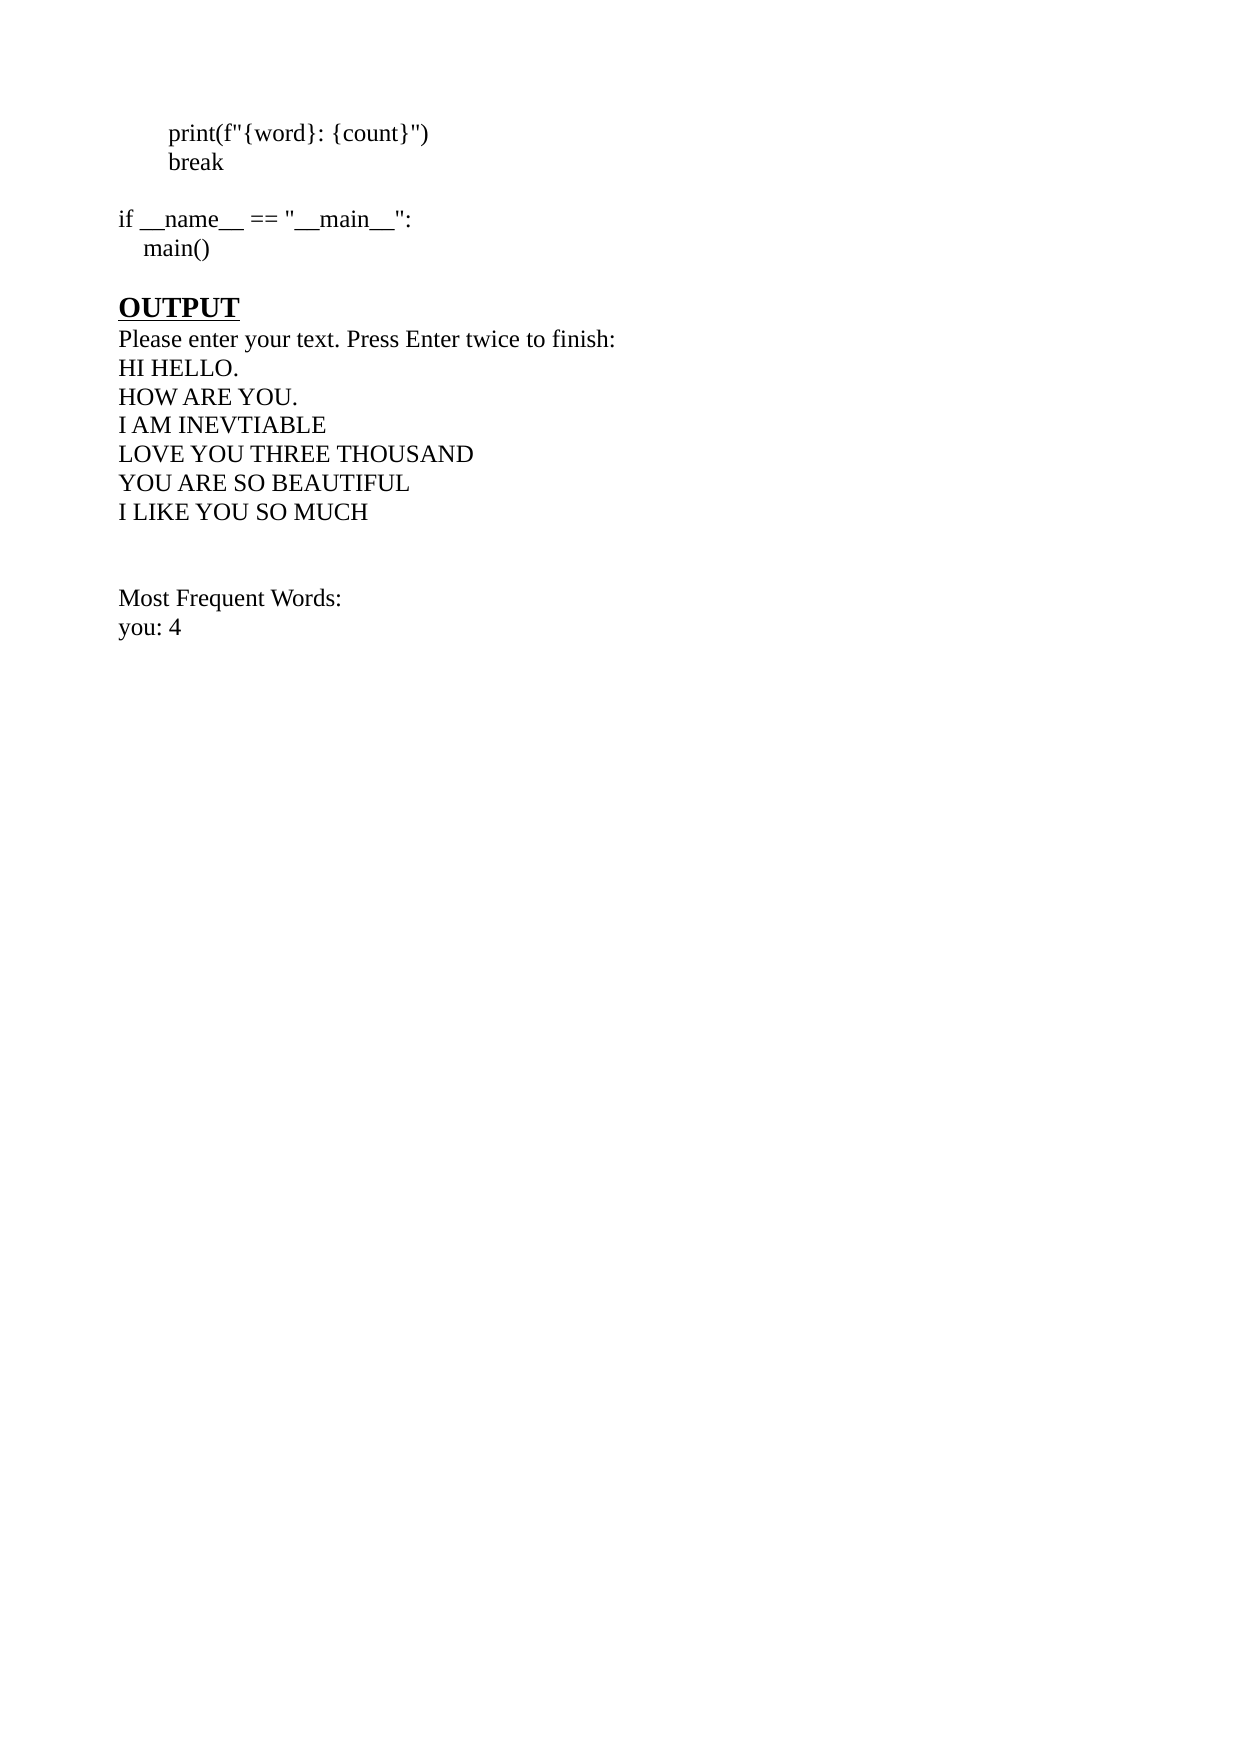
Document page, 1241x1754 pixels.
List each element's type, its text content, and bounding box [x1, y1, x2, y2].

text Most Frequent Words: [118, 583, 1122, 612]
text main() [118, 233, 1122, 262]
text LOVE YOU THREE THOUSAND [118, 439, 1122, 468]
text YOU ARE SO BEAUTIFUL [118, 468, 1122, 497]
text I LIKE YOU SO MUCH [118, 497, 1122, 525]
text you: 4 [118, 612, 1122, 640]
text if __name__ == "__main__": [118, 204, 1122, 233]
text break [118, 147, 1122, 176]
text HI HELLO. [118, 353, 1122, 382]
text OUTPUT [118, 291, 1122, 324]
text HOW ARE YOU. [118, 382, 1122, 410]
text Please enter your text. Press Enter twice to finish: [118, 324, 1122, 353]
text I AM INEVTIABLE [118, 410, 1122, 439]
text print(f"{word}: {count}") [118, 118, 1122, 147]
